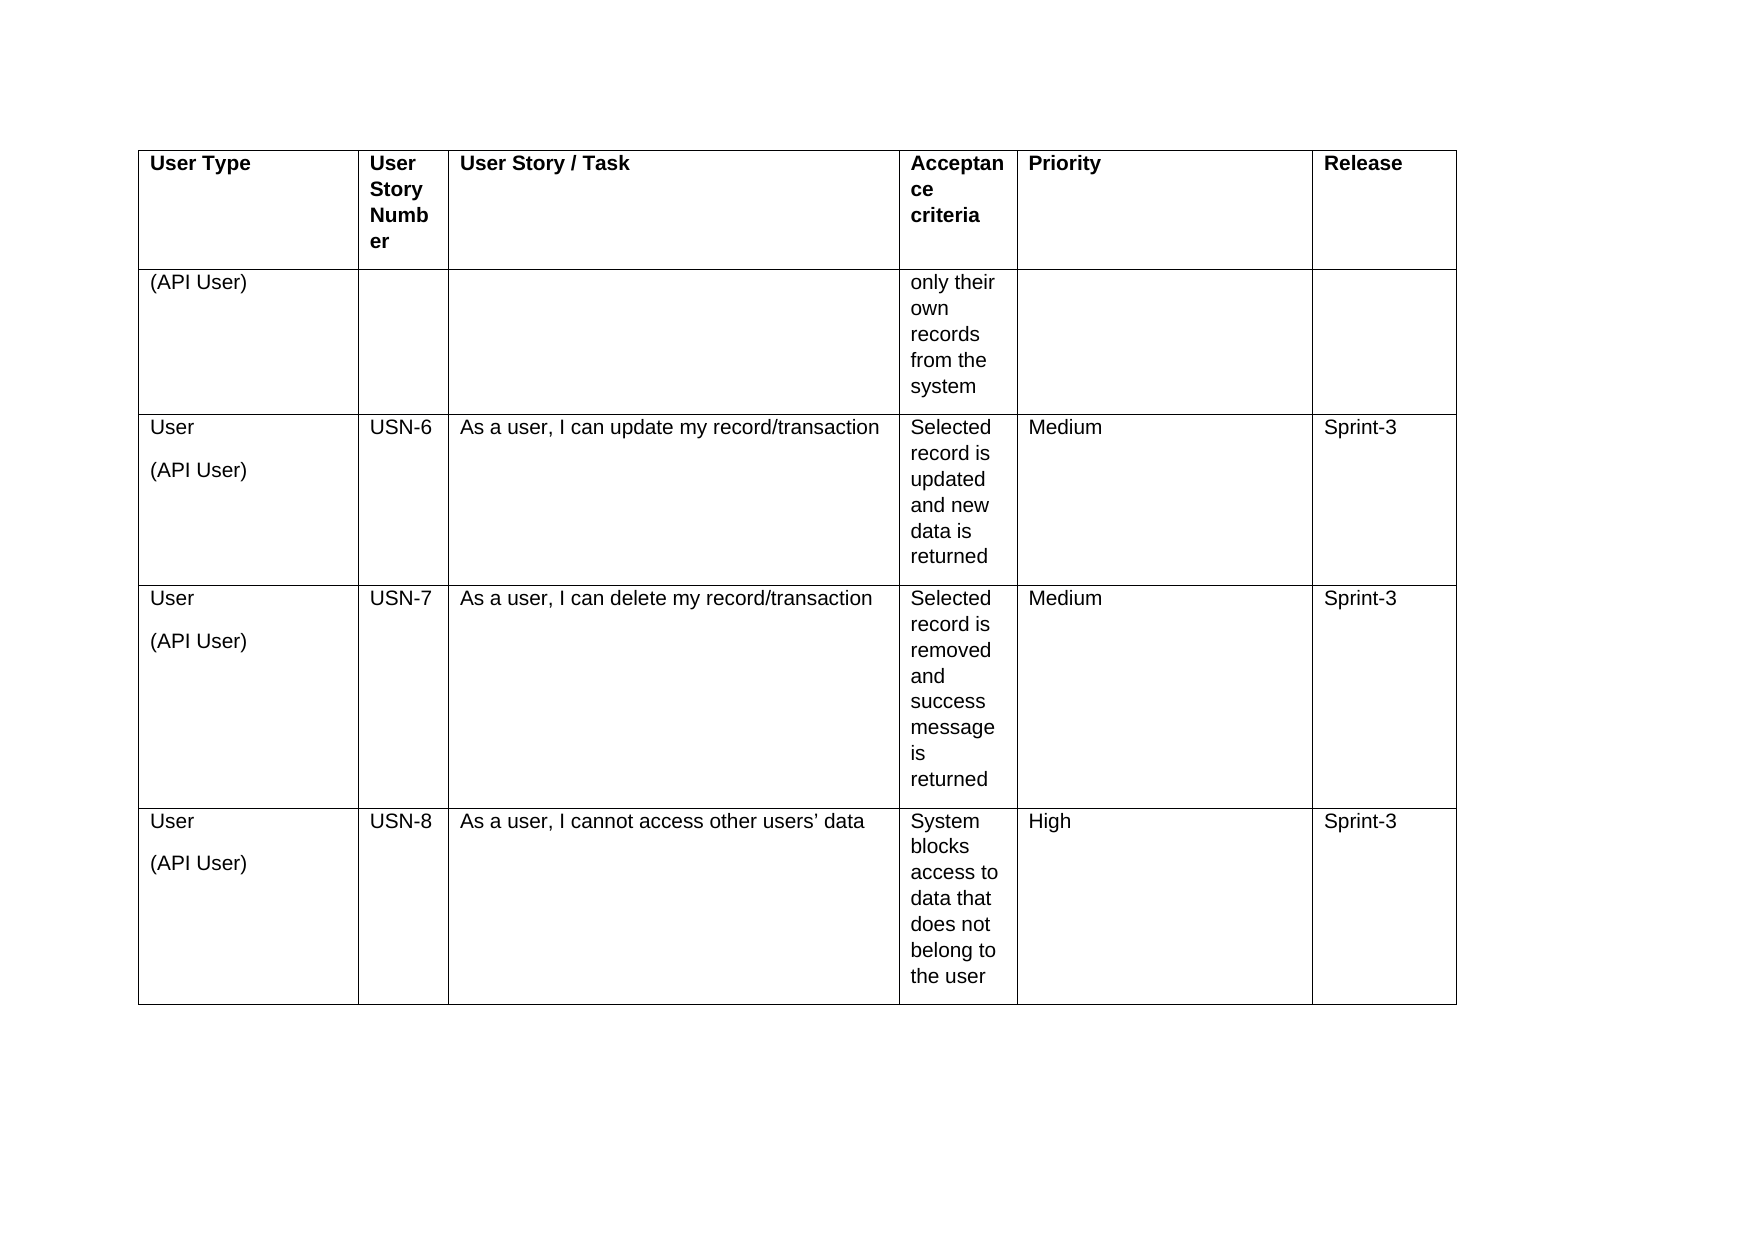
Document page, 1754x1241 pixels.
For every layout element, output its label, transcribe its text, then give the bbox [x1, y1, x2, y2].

table_cell (API User) [139, 270, 358, 414]
table_cell [1313, 270, 1456, 414]
table_header User Story / Task [449, 151, 899, 269]
table_cell As a user, I can update my record/transaction [449, 415, 899, 585]
table_cell User (API User) [139, 415, 358, 585]
table_cell As a user, I can delete my record/transaction [449, 586, 899, 807]
table_cell [359, 270, 448, 414]
table_header User Story Number [359, 151, 448, 269]
table_cell Sprint-3 [1313, 415, 1456, 585]
table_header Release [1313, 151, 1456, 269]
table_cell Medium [1018, 586, 1312, 807]
table_cell USN-7 [359, 586, 448, 807]
table_cell USN-6 [359, 415, 448, 585]
table_header Priority [1018, 151, 1312, 269]
table_header User Type [139, 151, 358, 269]
table_cell Selected record is updated and new data is returned [900, 415, 1017, 585]
table_cell [449, 270, 899, 414]
table_cell USN-8 [359, 809, 448, 1004]
table_cell Sprint-3 [1313, 809, 1456, 1004]
table_cell Sprint-3 [1313, 586, 1456, 807]
table_cell only their own records from the system [900, 270, 1017, 414]
table_cell High [1018, 809, 1312, 1004]
table_cell Medium [1018, 415, 1312, 585]
table_cell User (API User) [139, 586, 358, 807]
table_cell System blocks access to data that does not belong to the user [900, 809, 1017, 1004]
table_cell Selected record is removed and success message is returned [900, 586, 1017, 807]
table_cell User (API User) [139, 809, 358, 1004]
table_cell As a user, I cannot access other users’ data [449, 809, 899, 1004]
table_header Acceptance criteria [900, 151, 1017, 269]
table_cell [1018, 270, 1312, 414]
